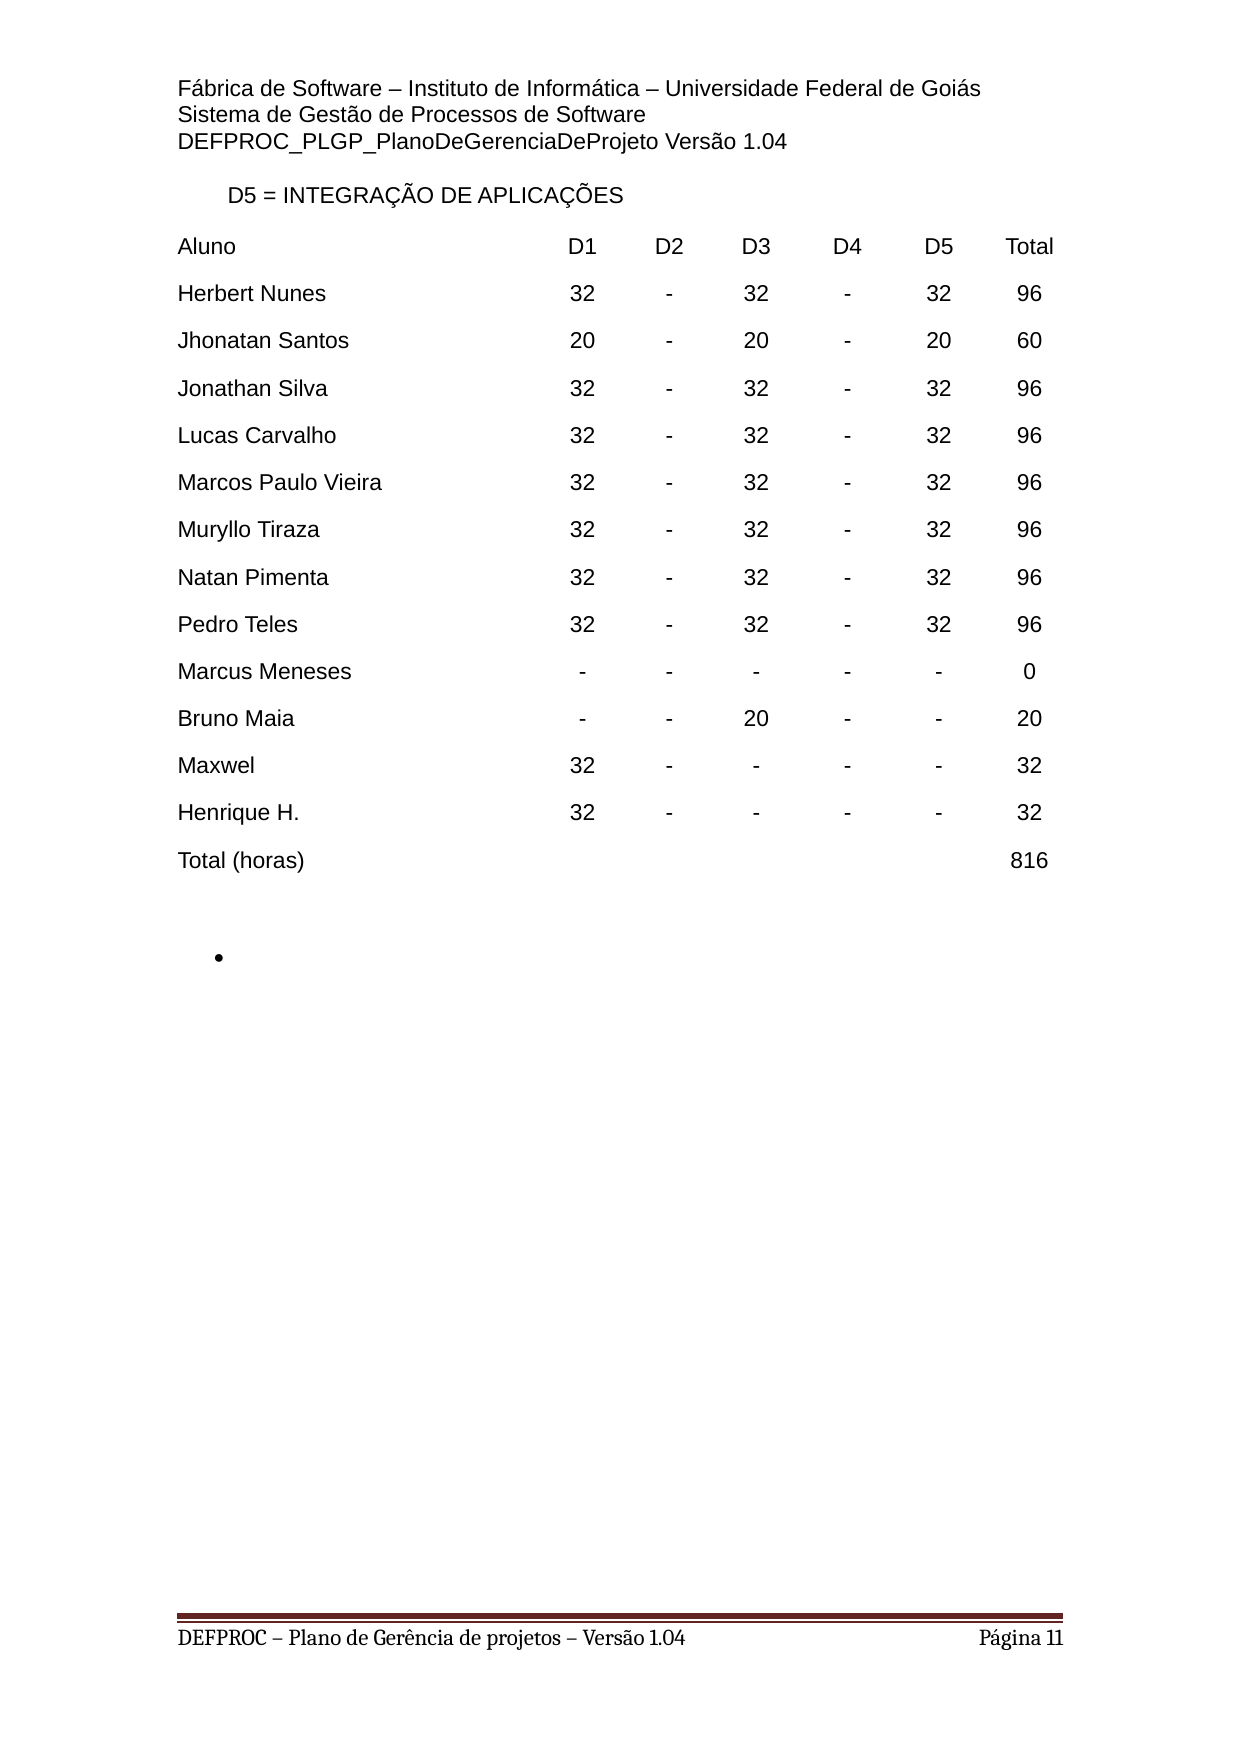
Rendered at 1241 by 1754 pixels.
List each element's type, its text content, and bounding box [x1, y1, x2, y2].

table_cell - [893, 752, 984, 799]
table_cell 32 [893, 611, 984, 658]
table_cell 32 [893, 422, 984, 469]
table_header D1 [537, 233, 628, 280]
table_cell - [802, 705, 893, 752]
table_cell Herbert Nunes [166, 280, 537, 327]
table_cell 20 [984, 705, 1074, 752]
table_cell 32 [984, 752, 1074, 799]
table_cell - [802, 752, 893, 799]
table_cell Lucas Carvalho [166, 422, 537, 469]
table_cell Muryllo Tiraza [166, 516, 537, 563]
table_header D2 [628, 233, 710, 280]
table_cell - [710, 799, 802, 847]
table_cell - [710, 658, 802, 705]
table_cell 32 [537, 799, 628, 847]
table_cell - [893, 658, 984, 705]
table_cell 60 [984, 328, 1074, 375]
table_cell Bruno Maia [166, 705, 537, 752]
table_cell 32 [893, 469, 984, 516]
table_cell Maxwel [166, 752, 537, 799]
table_cell - [628, 516, 710, 563]
table_cell 20 [893, 328, 984, 375]
list D5 = INTEGRAÇÃO DE APLICAÇÕES [227, 182, 1063, 208]
table_cell - [628, 328, 710, 375]
table_header D4 [802, 233, 893, 280]
table_cell Total (horas) [166, 847, 984, 894]
table_cell - [802, 422, 893, 469]
table_cell 96 [984, 611, 1074, 658]
table_cell - [628, 799, 710, 847]
table_cell Natan Pimenta [166, 564, 537, 611]
table_cell Jhonatan Santos [166, 328, 537, 375]
table_cell - [537, 705, 628, 752]
table_cell - [802, 469, 893, 516]
table_cell 32 [893, 564, 984, 611]
table_cell 32 [710, 469, 802, 516]
table_cell Pedro Teles [166, 611, 537, 658]
table_cell 96 [984, 469, 1074, 516]
table_cell - [628, 375, 710, 422]
table_cell 0 [984, 658, 1074, 705]
table_cell - [893, 705, 984, 752]
table_cell 32 [537, 280, 628, 327]
table_cell 32 [537, 611, 628, 658]
table_header D5 [893, 233, 984, 280]
table_cell 96 [984, 516, 1074, 563]
table_cell 32 [893, 280, 984, 327]
table_cell Marcos Paulo Vieira [166, 469, 537, 516]
table_cell - [802, 611, 893, 658]
table_cell 20 [710, 705, 802, 752]
table_cell Marcus Meneses [166, 658, 537, 705]
table_header Aluno [166, 233, 537, 280]
table_cell - [628, 705, 710, 752]
table_cell - [802, 799, 893, 847]
table_cell - [802, 516, 893, 563]
table_cell - [537, 658, 628, 705]
table_cell 32 [537, 516, 628, 563]
table_cell Henrique H. [166, 799, 537, 847]
table_cell - [893, 799, 984, 847]
table_cell 32 [537, 422, 628, 469]
table_header Total [984, 233, 1074, 280]
table_cell - [802, 375, 893, 422]
table_cell 96 [984, 375, 1074, 422]
table_cell 32 [710, 611, 802, 658]
table_cell - [628, 752, 710, 799]
table_cell 96 [984, 280, 1074, 327]
table_cell - [710, 752, 802, 799]
table_cell 32 [537, 752, 628, 799]
table_cell - [802, 564, 893, 611]
table_cell 32 [984, 799, 1074, 847]
table_cell 96 [984, 564, 1074, 611]
table_cell - [628, 564, 710, 611]
table_cell 96 [984, 422, 1074, 469]
table_cell Jonathan Silva [166, 375, 537, 422]
table_header D3 [710, 233, 802, 280]
table_cell 32 [537, 564, 628, 611]
table_cell - [628, 280, 710, 327]
table_cell - [802, 328, 893, 375]
table_cell 32 [537, 469, 628, 516]
table_cell - [628, 469, 710, 516]
table_cell 816 [984, 847, 1074, 894]
table_cell - [802, 658, 893, 705]
table_cell 32 [710, 375, 802, 422]
table_cell 32 [710, 516, 802, 563]
table_cell - [628, 611, 710, 658]
table_cell - [628, 422, 710, 469]
table_cell - [628, 658, 710, 705]
table_cell 32 [893, 516, 984, 563]
table_cell - [802, 280, 893, 327]
table_cell 20 [537, 328, 628, 375]
table_cell 32 [537, 375, 628, 422]
table_cell 32 [710, 422, 802, 469]
table_cell 32 [893, 375, 984, 422]
table_cell 20 [710, 328, 802, 375]
table_cell 32 [710, 564, 802, 611]
table_cell 32 [710, 280, 802, 327]
